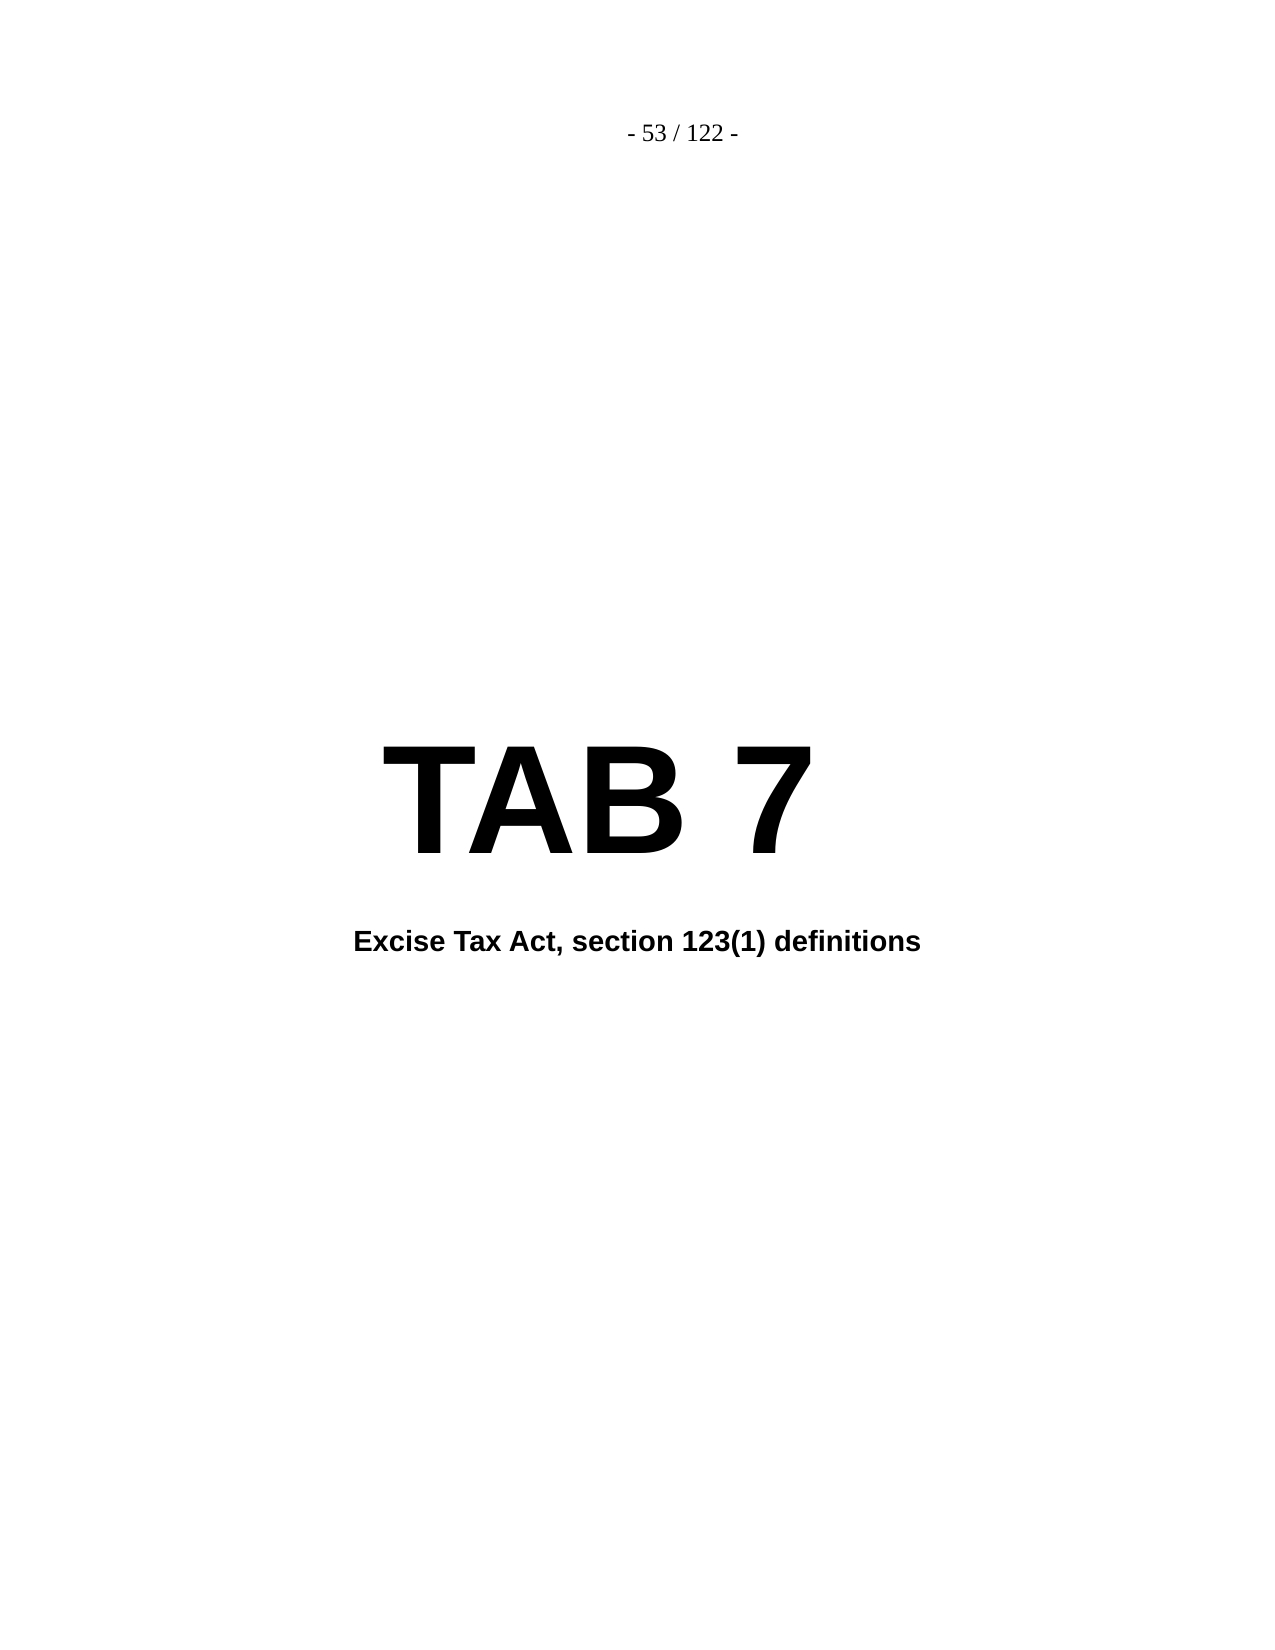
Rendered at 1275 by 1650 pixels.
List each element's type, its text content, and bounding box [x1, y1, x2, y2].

subtitle Excise Tax Act, section 123(1) definitions [118, 924, 1157, 957]
